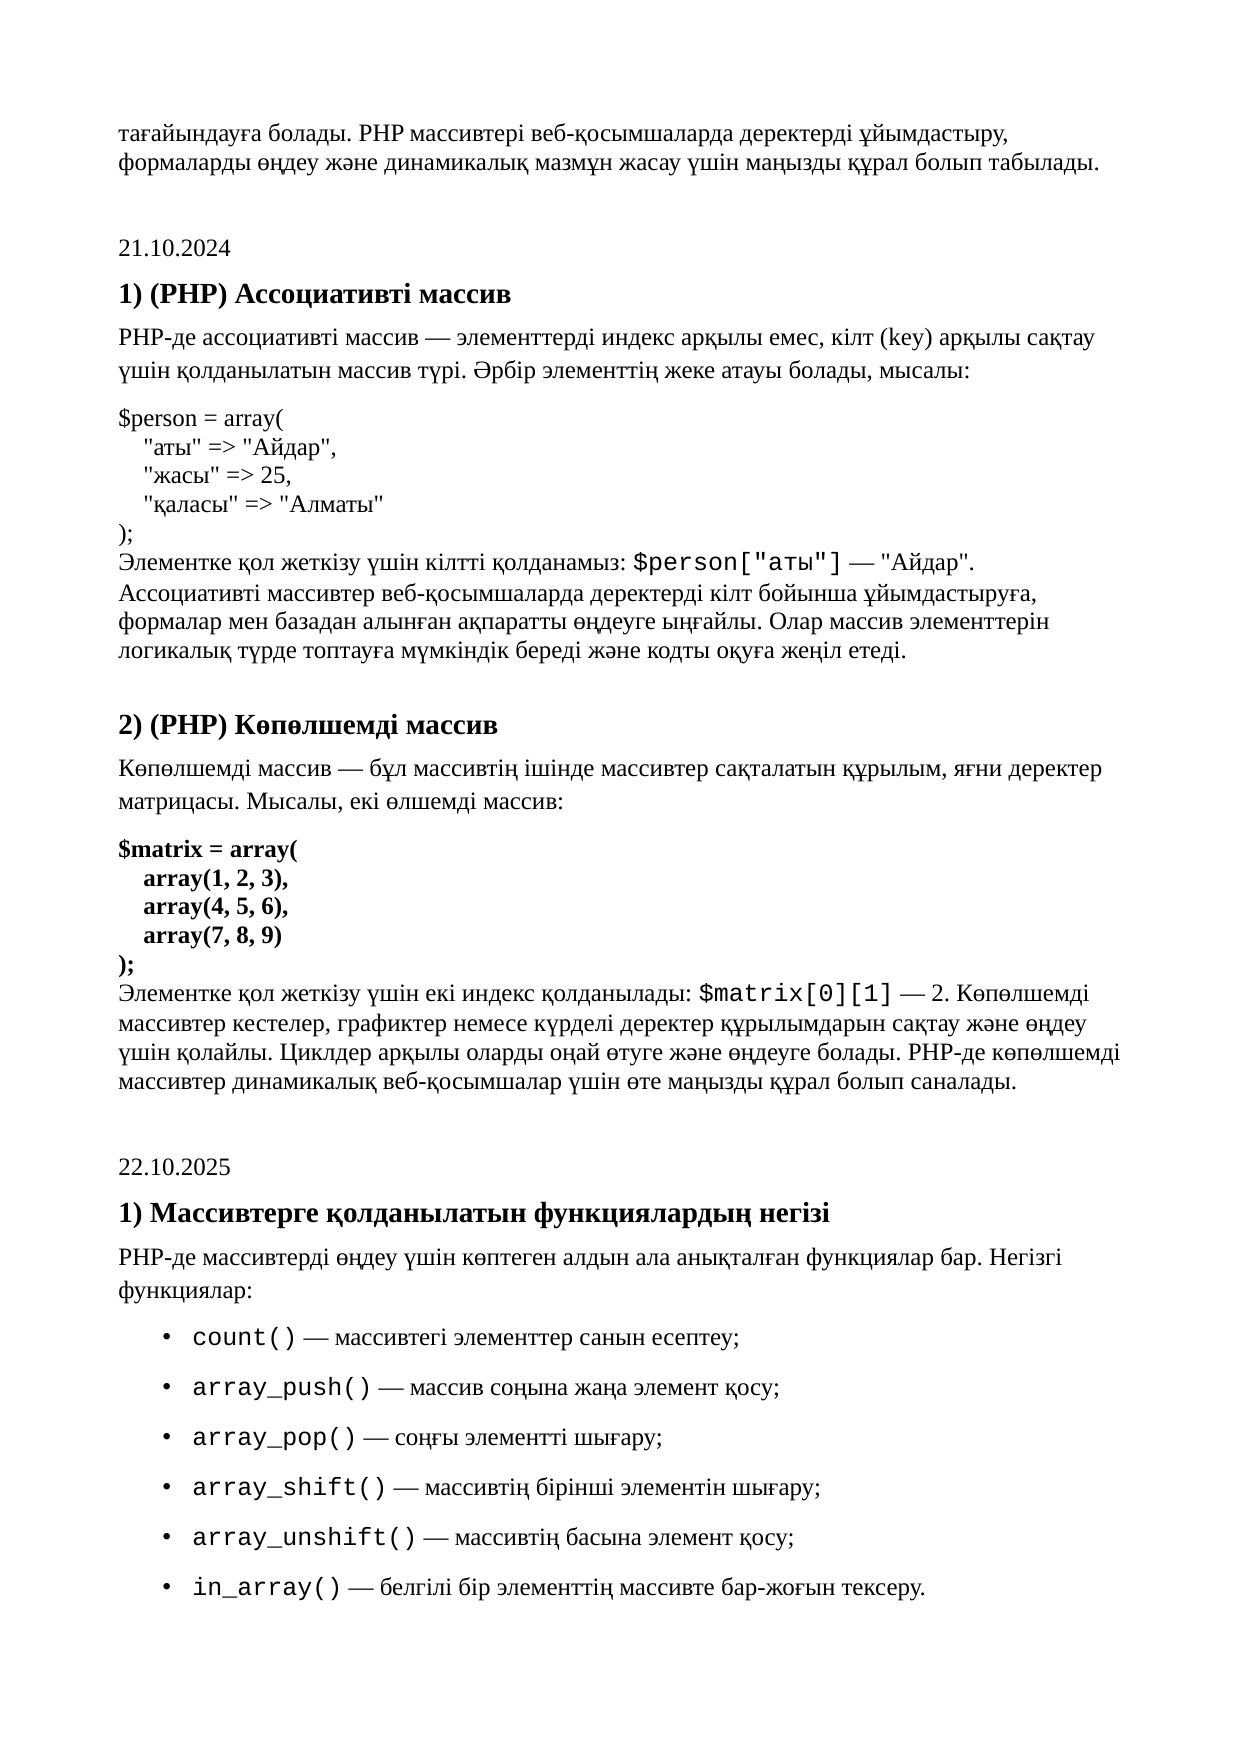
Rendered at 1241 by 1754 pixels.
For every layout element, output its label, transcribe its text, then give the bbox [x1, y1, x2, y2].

text 21.10.2024 [118, 233, 1122, 262]
text Элементке қол жеткізу үшін екі индекс қолданылады: $matrix[0][1] — 2. Көпөлшемді массивтер кестелер, графиктер немесе күрделі деректер құрылымдарын сақтау және өңдеу үшін қолайлы. Циклдер арқылы оларды оңай өтуге және өңдеуге болады. PHP-де көпөлшемді массивтер динамикалық веб-қосымшалар үшін өте маңызды құрал болып саналады. [118, 978, 1122, 1095]
list array_unshift() — массивтің басына элемент қосу; [162, 1522, 1122, 1553]
text array(7, 8, 9) [118, 920, 1122, 949]
subtitle 1) (PHP) Ассоциативті массив [118, 276, 1122, 310]
text "аты" => "Айдар", [118, 432, 1122, 461]
text Элементке қол жеткізу үшін кілтті қолданамыз: $person["аты"] — "Айдар". Ассоциативті массивтер веб-қосымшаларда деректерді кілт бойынша ұйымдастыруға, формалар мен базадан алынған ақпаратты өңдеуге ыңғайлы. Олар массив элементтерін логикалық түрде топтауға мүмкіндік береді және кодты оқуға жеңіл етеді. [118, 547, 1122, 664]
text PHP-де ассоциативті массив — элементтерді индекс арқылы емес, кілт (key) арқылы сақтау үшін қолданылатын массив түрі. Әрбір элементтің жеке атауы болады, мысалы: [118, 322, 1122, 384]
text тағайындауға болады. PHP массивтері веб-қосымшаларда деректерді ұйымдастыру, формаларды өңдеу және динамикалық мазмұн жасау үшін маңызды құрал болып табылады. [118, 118, 1122, 176]
text $matrix = array( [118, 834, 1122, 863]
text $person = array( [118, 403, 1122, 432]
list array_shift() — массивтің бірінші элементін шығару; [162, 1472, 1122, 1503]
list array_push() — массив соңына жаңа элемент қосу; [162, 1372, 1122, 1403]
list array_pop() — соңғы элементті шығару; [162, 1422, 1122, 1453]
subtitle 1) Массивтерге қолданылатын функциялардың негізі [118, 1196, 1122, 1229]
text ); [118, 949, 1122, 978]
text array(1, 2, 3), [118, 863, 1122, 891]
text Көпөлшемді массив — бұл массивтің ішінде массивтер сақталатын құрылым, яғни деректер матрицасы. Мысалы, екі өлшемді массив: [118, 753, 1122, 815]
text PHP-де массивтерді өңдеу үшін көптеген алдын ала анықталған функциялар бар. Негізгі функциялар: [118, 1242, 1122, 1303]
list in_array() — белгілі бір элементтің массивте бар-жоғын тексеру. [162, 1572, 1122, 1603]
text "жасы" => 25, [118, 461, 1122, 489]
text 22.10.2025 [118, 1152, 1122, 1181]
subtitle 2) (PHP) Көпөлшемді массив [118, 707, 1122, 741]
text ); [118, 518, 1122, 547]
text array(4, 5, 6), [118, 891, 1122, 920]
text "қаласы" => "Алматы" [118, 489, 1122, 518]
list count() — массивтегі элементтер санын есептеу; [162, 1322, 1122, 1353]
